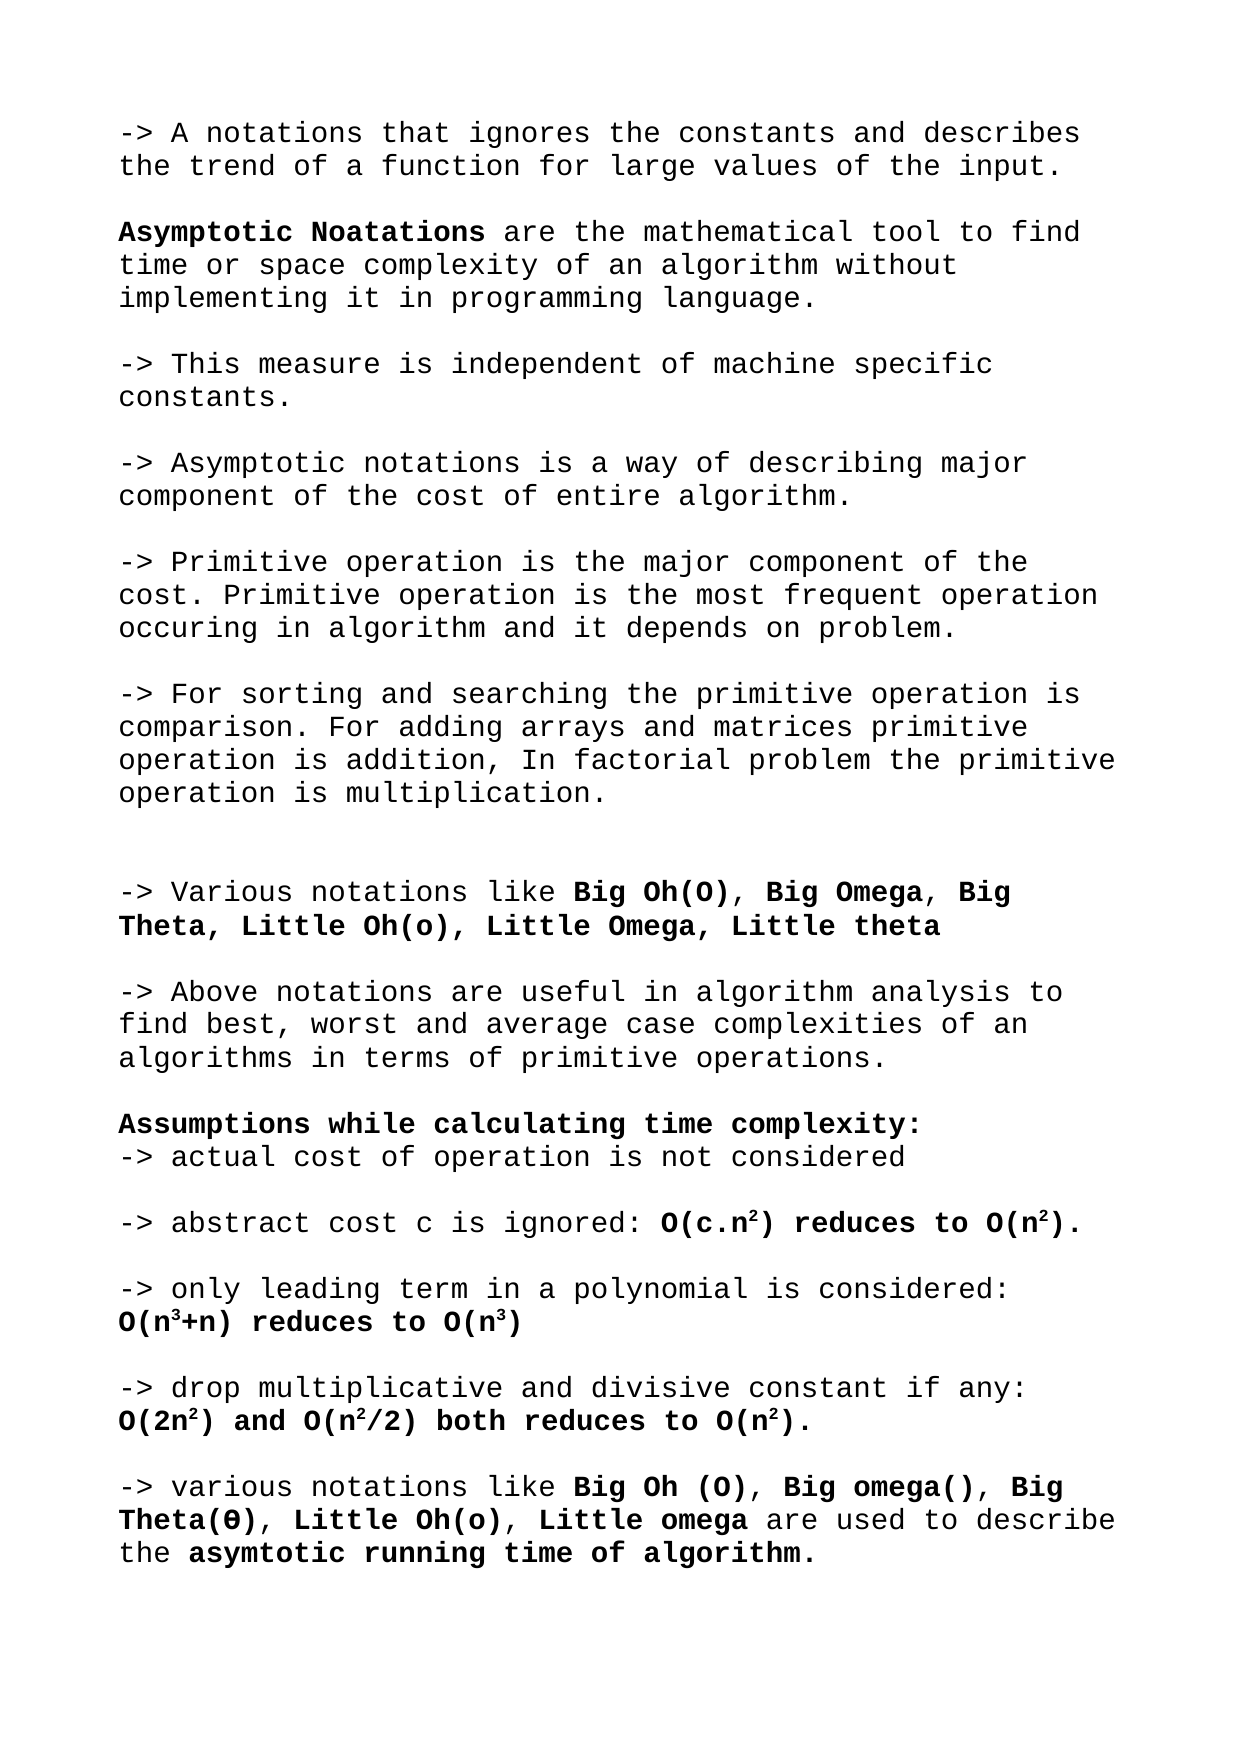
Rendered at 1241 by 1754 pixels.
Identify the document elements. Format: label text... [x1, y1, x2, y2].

text -> Various notations like Big Oh(O), Big Omega, Big Theta, Little Oh(o), Little Omega, Little theta [118, 878, 1122, 944]
text -> only leading term in a polynomial is considered: O(n3+n) reduces to O(n3) [118, 1274, 1122, 1340]
text -> Primitive operation is the major component of the cost. Primitive operation is the most frequent operation occuring in algorithm and it depends on problem. [118, 547, 1122, 646]
text -> various notations like Big Oh (O), Big omega(), Big Theta(Ө), Little Oh(o), Little omega are used to describe the asymtotic running time of algorithm. [118, 1472, 1122, 1571]
text Asymptotic Noatations are the mathematical tool to find time or space complexity of an algorithm without implementing it in programming language. [118, 217, 1122, 316]
text -> Above notations are useful in algorithm analysis to find best, worst and average case complexities of an algorithms in terms of primitive operations. [118, 977, 1122, 1076]
text -> A notations that ignores the constants and describes the trend of a function for large values of the input. [118, 118, 1122, 184]
text -> For sorting and searching the primitive operation is comparison. For adding arrays and matrices primitive operation is addition, In factorial problem the primitive operation is multiplication. [118, 679, 1122, 812]
text -> actual cost of operation is not considered [118, 1142, 1122, 1175]
text -> This measure is independent of machine specific constants. [118, 349, 1122, 415]
text -> drop multiplicative and divisive constant if any: O(2n2) and O(n2/2) both reduces to O(n2). [118, 1373, 1122, 1439]
text -> Asymptotic notations is a way of describing major component of the cost of entire algorithm. [118, 448, 1122, 514]
text -> abstract cost c is ignored: O(c.n2) reduces to O(n2). [118, 1208, 1122, 1241]
text Assumptions while calculating time complexity: [118, 1109, 1122, 1142]
